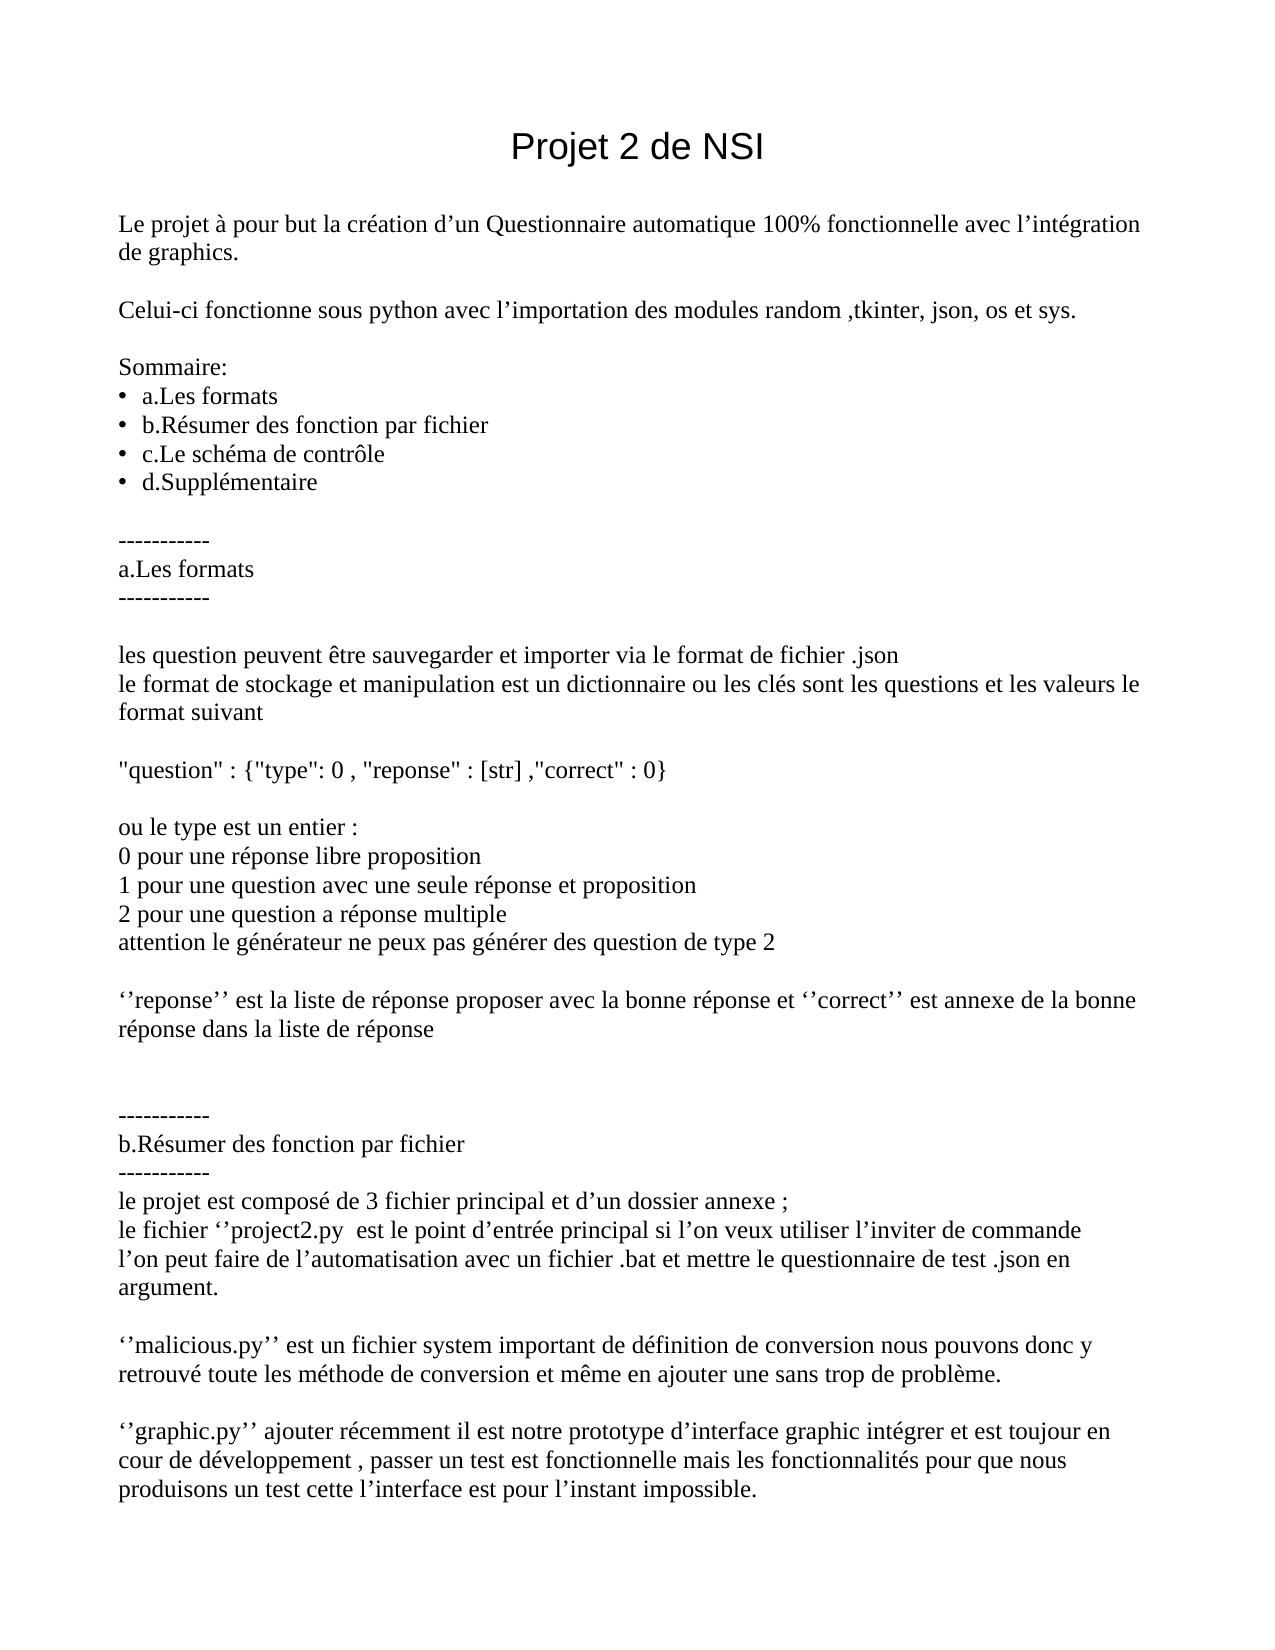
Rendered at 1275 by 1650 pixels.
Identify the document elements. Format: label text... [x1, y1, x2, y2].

text ----------- [118, 1100, 1157, 1129]
text Celui-ci fonctionne sous python avec l’importation des modules random ,tkinter, json, os et sys. [118, 295, 1157, 324]
text a.Les formats [118, 554, 1157, 582]
text ----------- [118, 582, 1157, 611]
list b.Résumer des fonction par fichier [118, 410, 1157, 439]
list c.Le schéma de contrôle [118, 439, 1157, 467]
text l’on peut faire de l’automatisation avec un fichier .bat et mettre le questionnaire de test .json en argument. [118, 1244, 1157, 1301]
text 0 pour une réponse libre proposition [118, 841, 1157, 870]
text ou le type est un entier : [118, 812, 1157, 841]
text ----------- [118, 1157, 1157, 1186]
text Sommaire: [118, 352, 1157, 381]
text b.Résumer des fonction par fichier [118, 1129, 1157, 1157]
text ‘’reponse’’ est la liste de réponse proposer avec la bonne réponse et ‘’correct’’ est annexe de la bonne réponse dans la liste de réponse [118, 985, 1157, 1042]
text "question" : {"type": 0 , "reponse" : [str] ,"correct" : 0} [118, 755, 1157, 784]
text le format de stockage et manipulation est un dictionnaire ou les clés sont les questions et les valeurs le format suivant [118, 669, 1157, 726]
text ----------- [118, 525, 1157, 554]
list d.Supplémentaire [118, 467, 1157, 496]
list a.Les formats [118, 381, 1157, 410]
text 1 pour une question avec une seule réponse et proposition [118, 870, 1157, 899]
text ‘’graphic.py’’ ajouter récemment il est notre prototype d’interface graphic intégrer et est toujour en cour de développement , passer un test est fonctionnelle mais les fonctionnalités pour que nous produisons un test cette l’interface est pour l’instant impossible. [118, 1416, 1157, 1502]
text le fichier ‘’project2.py est le point d’entrée principal si l’on veux utiliser l’inviter de commande [118, 1215, 1157, 1244]
text les question peuvent être sauvegarder et importer via le format de fichier .json [118, 640, 1157, 669]
subtitle Projet 2 de NSI [118, 124, 1157, 167]
text ‘’malicious.py’’ est un fichier system important de définition de conversion nous pouvons donc y retrouvé toute les méthode de conversion et même en ajouter une sans trop de problème. [118, 1330, 1157, 1387]
text Le projet à pour but la création d’un Questionnaire automatique 100% fonctionnelle avec l’intégration de graphics. [118, 209, 1157, 266]
text 2 pour une question a réponse multiple [118, 899, 1157, 927]
text attention le générateur ne peux pas générer des question de type 2 [118, 927, 1157, 956]
text le projet est composé de 3 fichier principal et d’un dossier annexe ; [118, 1186, 1157, 1215]
